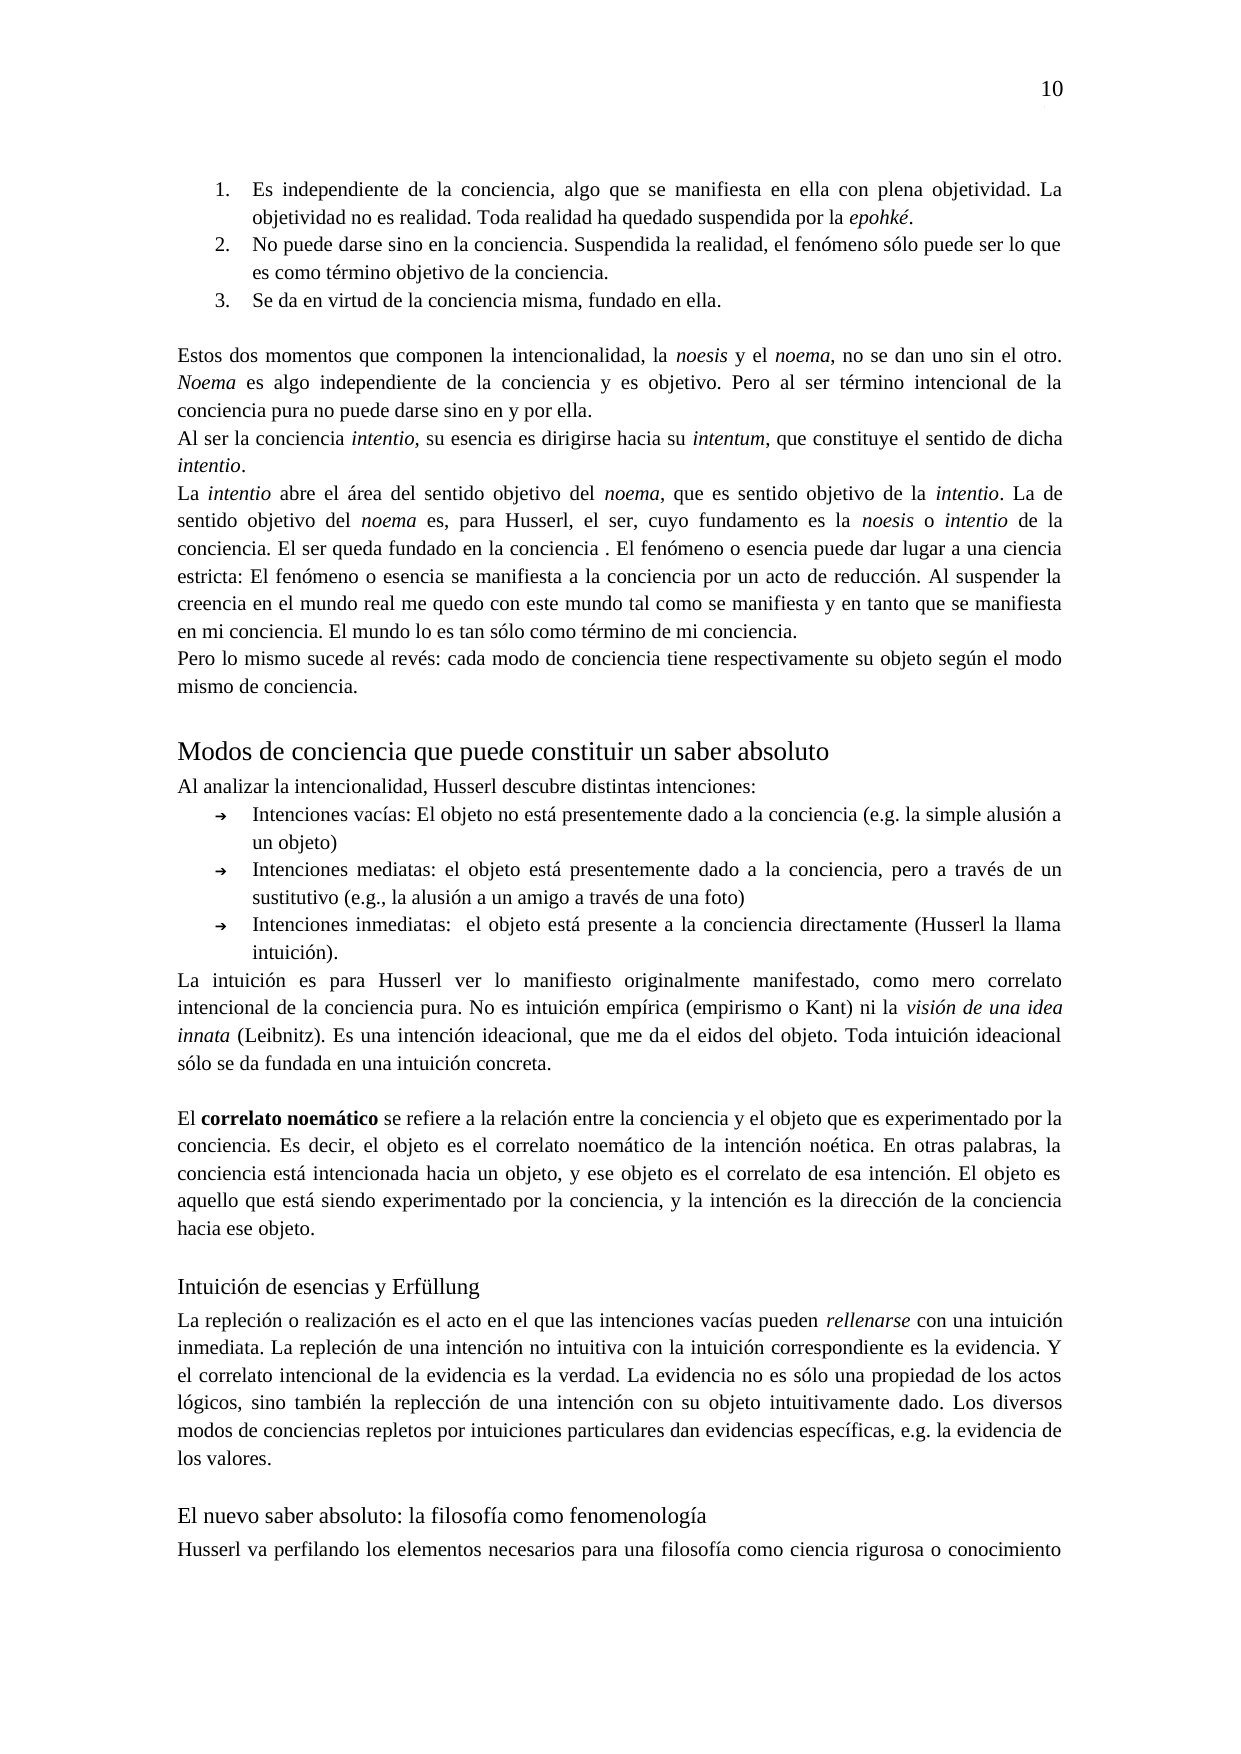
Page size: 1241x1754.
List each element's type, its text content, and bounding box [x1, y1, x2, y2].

text Estos dos momentos que componen la intencionalidad, la noesis y el noema, no se dan uno sin el otro. Noema es algo independiente de la conciencia y es objetivo. Pero al ser término intencional de la conciencia pura no puede darse sino en y por ella. [177, 343, 1063, 422]
subtitle Modos de conciencia que puede constituir un saber absoluto [177, 735, 1063, 766]
list Se da en virtud de la conciencia misma, fundado en ella. [214, 287, 1063, 312]
subtitle El nuevo saber absoluto: la filosofía como fenomenología [177, 1502, 1063, 1529]
list Intenciones mediatas: el objeto está presentemente dado a la conciencia, pero a través de un sustitutivo (e.g., la alusión a un amigo a través de una foto) [214, 857, 1063, 909]
list Intenciones inmediatas: el objeto está presente a la conciencia directamente (Husserl la llama intuición). [214, 912, 1063, 964]
text El correlato noemático se refiere a la relación entre la conciencia y el objeto que es experimentado por la conciencia. Es decir, el objeto es el correlato noemático de la intención noética. En otras palabras, la conciencia está intencionada hacia un objeto, y ese objeto es el correlato de esa intención. El objeto es aquello que está siendo experimentado por la conciencia, y la intención es la dirección de la conciencia hacia ese objeto. [177, 1106, 1063, 1240]
list No puede darse sino en la conciencia. Suspendida la realidad, el fenómeno sólo puede ser lo que es como término objetivo de la conciencia. [214, 232, 1063, 284]
text Husserl va perfilando los elementos necesarios para una filosofía como ciencia rigurosa o conocimiento [177, 1537, 1063, 1561]
text Al analizar la intencionalidad, Husserl descubre distintas intenciones: [177, 774, 1063, 798]
text La intuición es para Husserl ver lo manifiesto originalmente manifestado, como mero correlato intencional de la conciencia pura. No es intuición empírica (empirismo o Kant) ni la visión de una idea innata (Leibnitz). Es una intención ideacional, que me da el eidos del objeto. Toda intuición ideacional sólo se da fundada en una intuición concreta. [177, 968, 1063, 1074]
text La repleción o realización es el acto en el que las intenciones vacías pueden rellenarse con una intuición inmediata. La repleción de una intención no intuitiva con la intuición correspondiente es la evidencia. Y el correlato intencional de la evidencia es la verdad. La evidencia no es sólo una propiedad de los actos lógicos, sino también la replección de una intención con su objeto intuitivamente dado. Los diversos modos de conciencias repletos por intuiciones particulares dan evidencias específicas, e.g. la evidencia de los valores. [177, 1307, 1063, 1469]
subtitle Intuición de esencias y Erfüllung [177, 1273, 1063, 1299]
list Intenciones vacías: El objeto no está presentemente dado a la conciencia (e.g. la simple alusión a un objeto) [214, 802, 1063, 854]
text La intentio abre el área del sentido objetivo del noema, que es sentido objetivo de la intentio. La de sentido objetivo del noema es, para Husserl, el ser, cuyo fundamento es la noesis o intentio de la conciencia. El ser queda fundado en la conciencia . El fenómeno o esencia puede dar lugar a una ciencia estricta: El fenómeno o esencia se manifiesta a la conciencia por un acto de reducción. Al suspender la creencia en el mundo real me quedo con este mundo tal como se manifiesta y en tanto que se manifiesta en mi conciencia. El mundo lo es tan sólo como término de mi conciencia. [177, 481, 1063, 643]
text Al ser la conciencia intentio, su esencia es dirigirse hacia su intentum, que constituye el sentido de dicha intentio. [177, 426, 1063, 477]
text Pero lo mismo sucede al revés: cada modo de conciencia tiene respectivamente su objeto según el modo mismo de conciencia. [177, 646, 1063, 698]
list Es independiente de la conciencia, algo que se manifiesta en ella con plena objetividad. La objetividad no es realidad. Toda realidad ha quedado suspendida por la epohké. [214, 177, 1063, 229]
